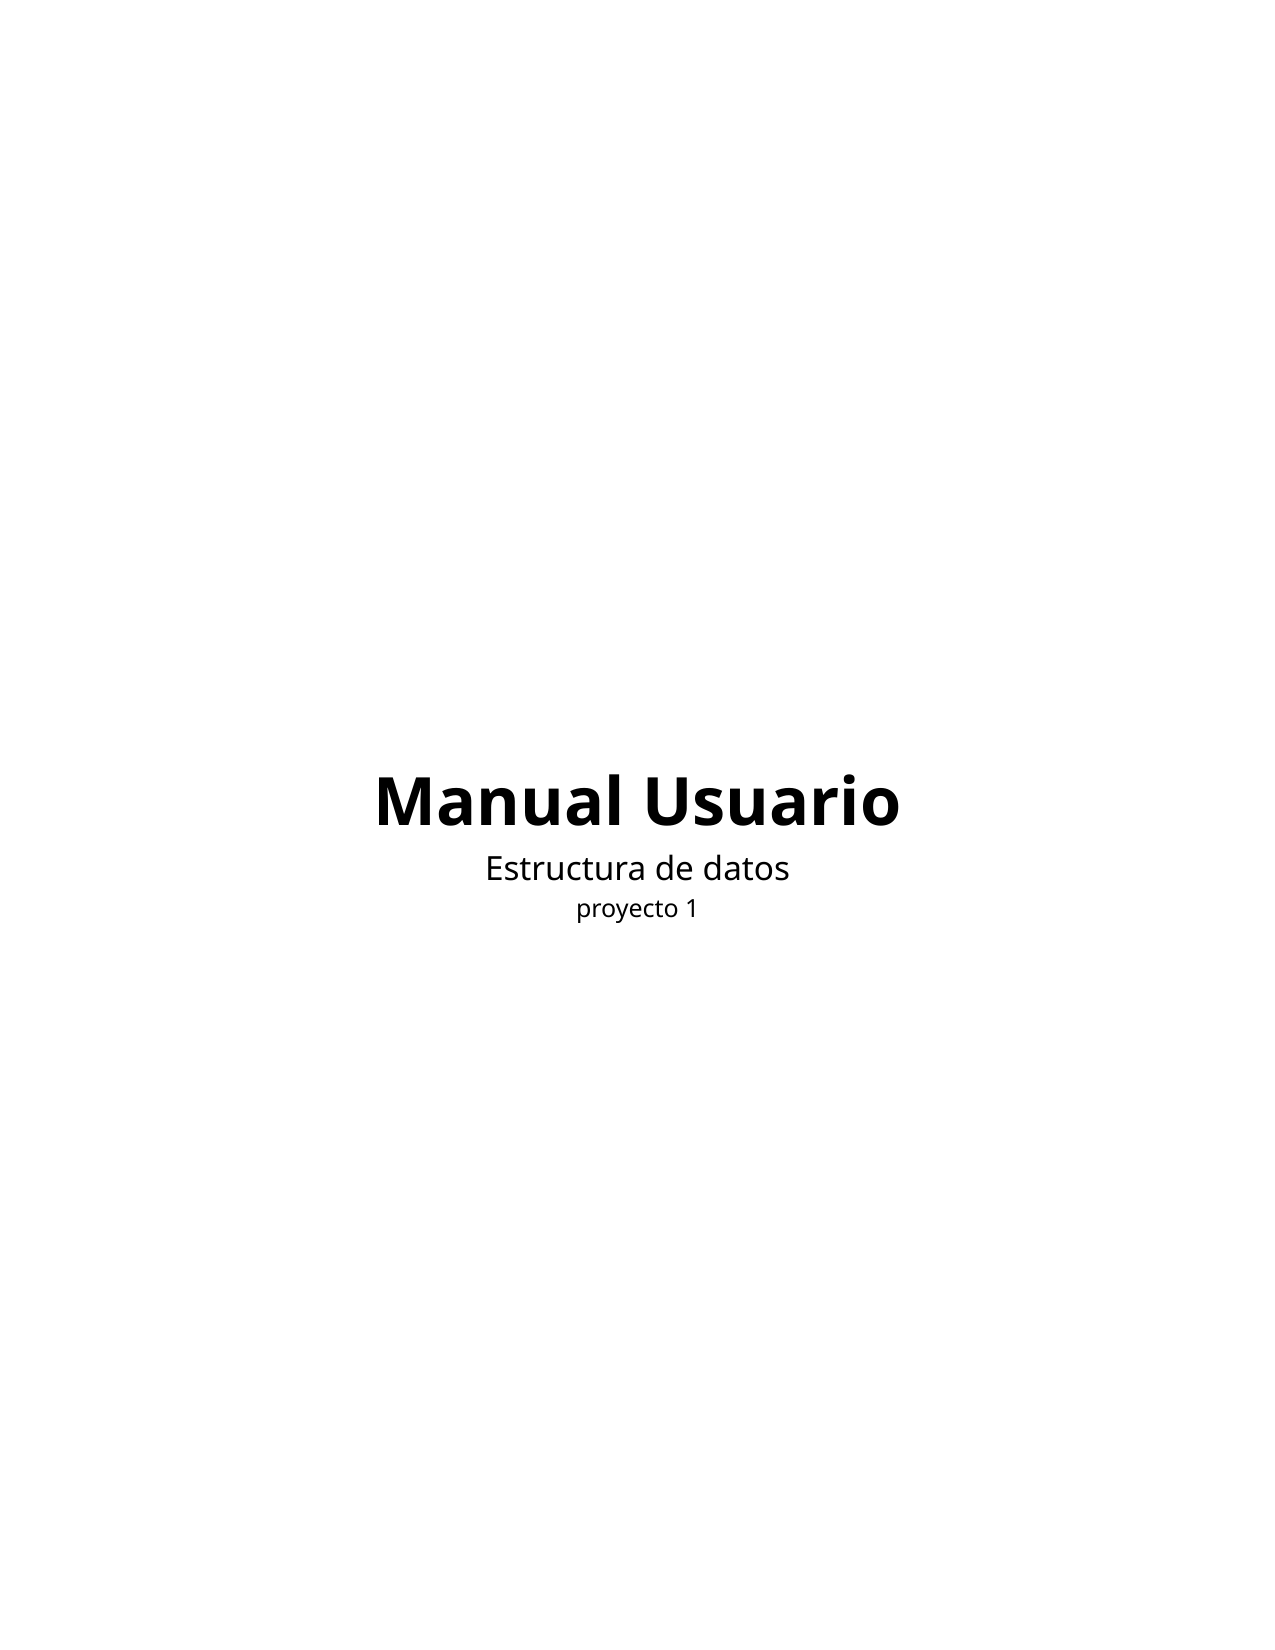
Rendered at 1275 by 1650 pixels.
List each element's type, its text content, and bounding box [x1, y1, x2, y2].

text Estructura de datos [118, 845, 1157, 890]
text Manual Usuario [118, 754, 1157, 845]
text proyecto 1 [118, 890, 1157, 924]
